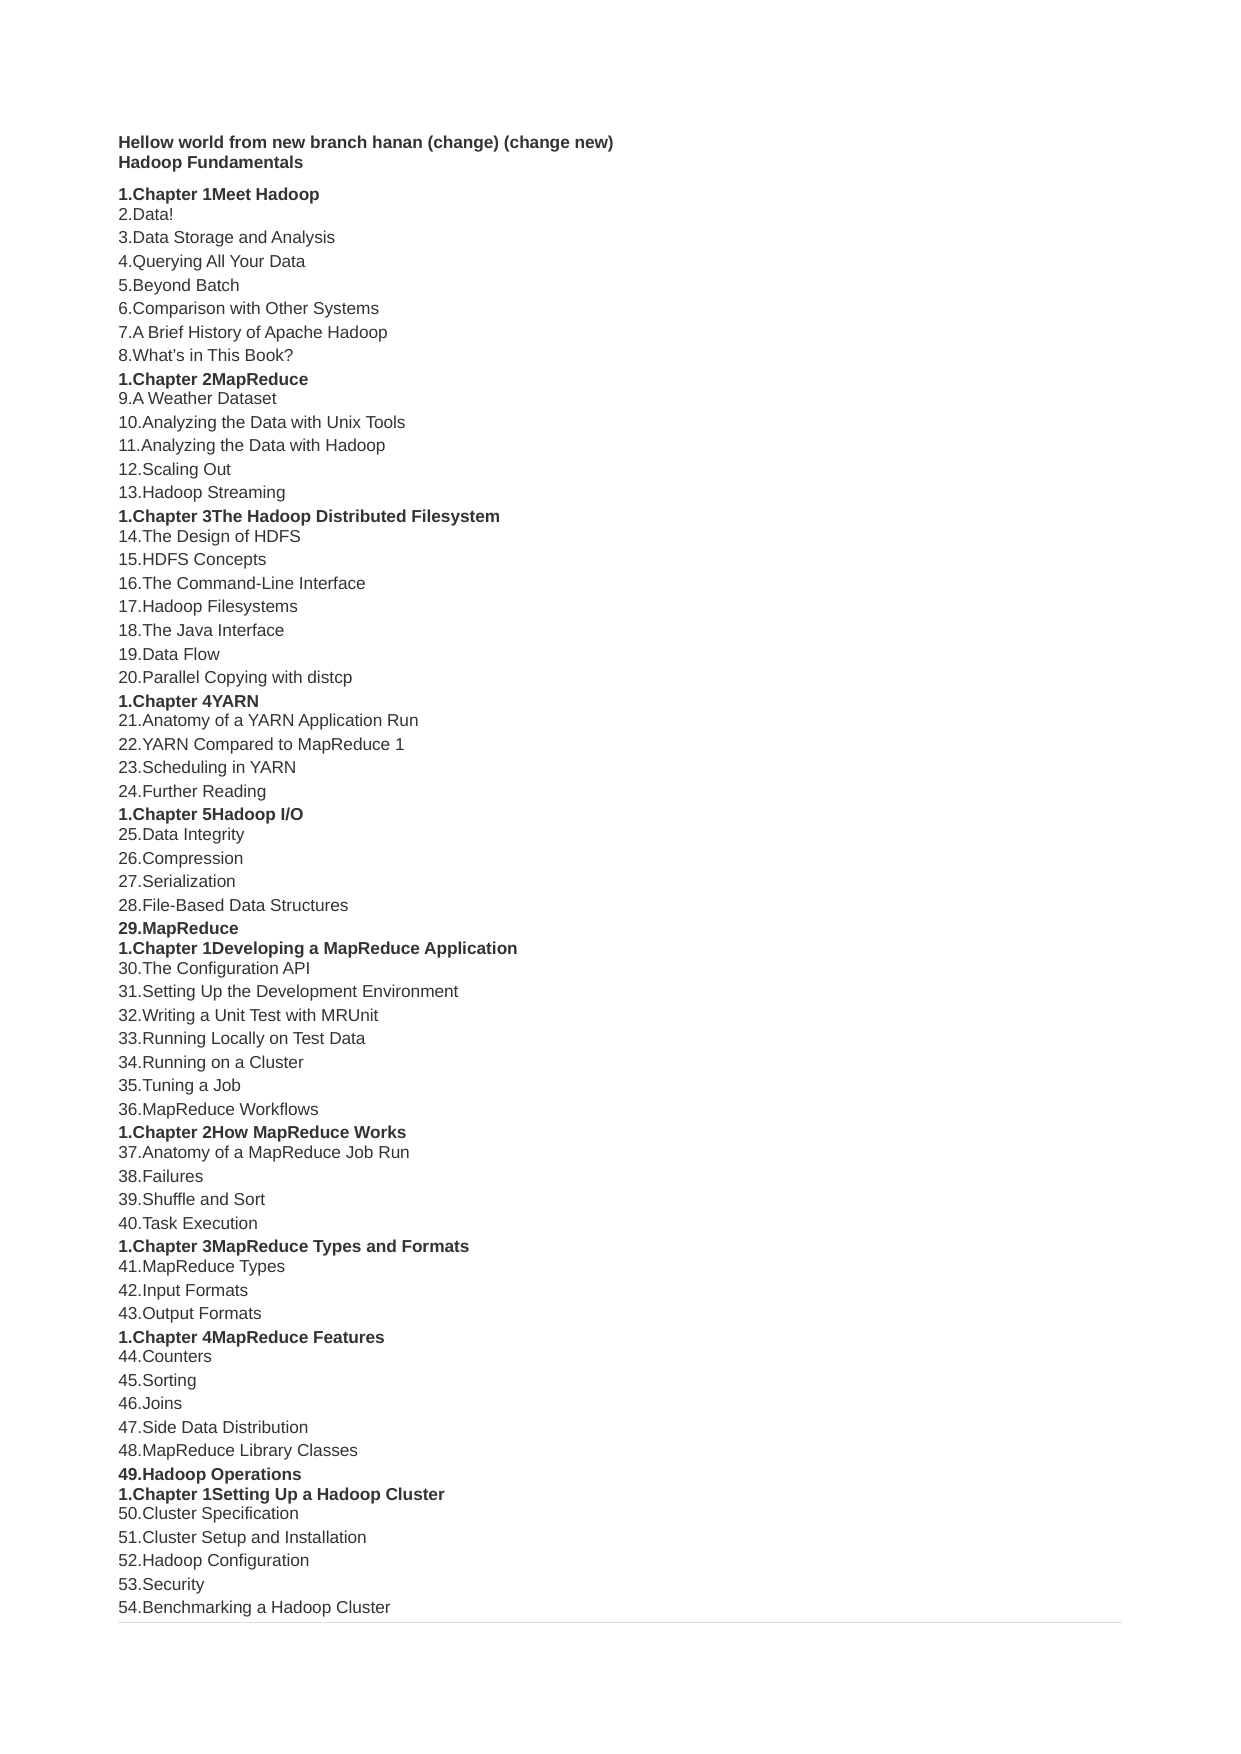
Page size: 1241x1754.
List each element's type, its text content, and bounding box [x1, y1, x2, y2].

list HDFS Concepts [118, 550, 1122, 569]
subtitle Chapter 1Setting Up a Hadoop Cluster [118, 1484, 1122, 1504]
list Beyond Batch [118, 275, 1122, 294]
list Comparison with Other Systems [118, 298, 1122, 318]
list MapReduce Library Classes [118, 1441, 1122, 1461]
list Running Locally on Test Data [118, 1029, 1122, 1048]
subtitle Chapter 4YARN [118, 691, 1122, 711]
subtitle Chapter 5Hadoop I/O [118, 805, 1122, 824]
list Querying All Your Data [118, 251, 1122, 271]
list A Weather Dataset [118, 389, 1122, 408]
list Security [118, 1574, 1122, 1594]
list Anatomy of a YARN Application Run [118, 711, 1122, 730]
list Analyzing the Data with Unix Tools [118, 412, 1122, 432]
list Data Integrity [118, 824, 1122, 844]
subtitle Chapter 1Developing a MapReduce Application [118, 938, 1122, 958]
list MapReduce Types [118, 1256, 1122, 1276]
list Tuning a Job [118, 1076, 1122, 1095]
subtitle Hadoop Operations [118, 1464, 1122, 1484]
list Joins [118, 1394, 1122, 1413]
list File-Based Data Structures [118, 895, 1122, 915]
subtitle Chapter 3The Hadoop Distributed Filesystem [118, 506, 1122, 526]
list Shuffle and Sort [118, 1189, 1122, 1209]
list A Brief History of Apache Hadoop [118, 322, 1122, 342]
subtitle Chapter 1Meet Hadoop [118, 184, 1122, 204]
list The Java Interface [118, 620, 1122, 640]
list Failures [118, 1166, 1122, 1186]
list Scaling Out [118, 459, 1122, 479]
list Counters [118, 1347, 1122, 1366]
subtitle Hellow world from new branch hanan (change) (change new) Hadoop Fundamentals [118, 133, 1122, 172]
list Side Data Distribution [118, 1417, 1122, 1437]
list MapReduce Workflows [118, 1099, 1122, 1119]
subtitle Chapter 4MapReduce Features [118, 1327, 1122, 1347]
list Data Flow [118, 644, 1122, 663]
list Scheduling in YARN [118, 758, 1122, 777]
list Writing a Unit Test with MRUnit [118, 1005, 1122, 1025]
list Benchmarking a Hadoop Cluster [118, 1598, 1122, 1622]
list The Design of HDFS [118, 526, 1122, 546]
list Setting Up the Development Environment [118, 982, 1122, 1001]
list YARN Compared to MapReduce 1 [118, 734, 1122, 754]
subtitle MapReduce [118, 919, 1122, 938]
subtitle Chapter 3MapReduce Types and Formats [118, 1237, 1122, 1256]
list Cluster Setup and Installation [118, 1527, 1122, 1547]
list Analyzing the Data with Hadoop [118, 436, 1122, 456]
list Cluster Specification [118, 1504, 1122, 1523]
list Serialization [118, 872, 1122, 891]
list Compression [118, 848, 1122, 868]
list Anatomy of a MapReduce Job Run [118, 1142, 1122, 1162]
subtitle Chapter 2How MapReduce Works [118, 1123, 1122, 1142]
list Further Reading [118, 781, 1122, 801]
list Hadoop Streaming [118, 483, 1122, 503]
list Data! [118, 204, 1122, 224]
list The Configuration API [118, 958, 1122, 978]
subtitle Chapter 2MapReduce [118, 369, 1122, 389]
list Hadoop Configuration [118, 1551, 1122, 1571]
list What’s in This Book? [118, 346, 1122, 365]
list Output Formats [118, 1303, 1122, 1323]
list Data Storage and Analysis [118, 228, 1122, 247]
list Hadoop Filesystems [118, 597, 1122, 616]
list Parallel Copying with distcp [118, 667, 1122, 687]
list The Command-Line Interface [118, 573, 1122, 593]
list Sorting [118, 1370, 1122, 1390]
list Input Formats [118, 1280, 1122, 1299]
list Task Execution [118, 1213, 1122, 1233]
list Running on a Cluster [118, 1052, 1122, 1072]
